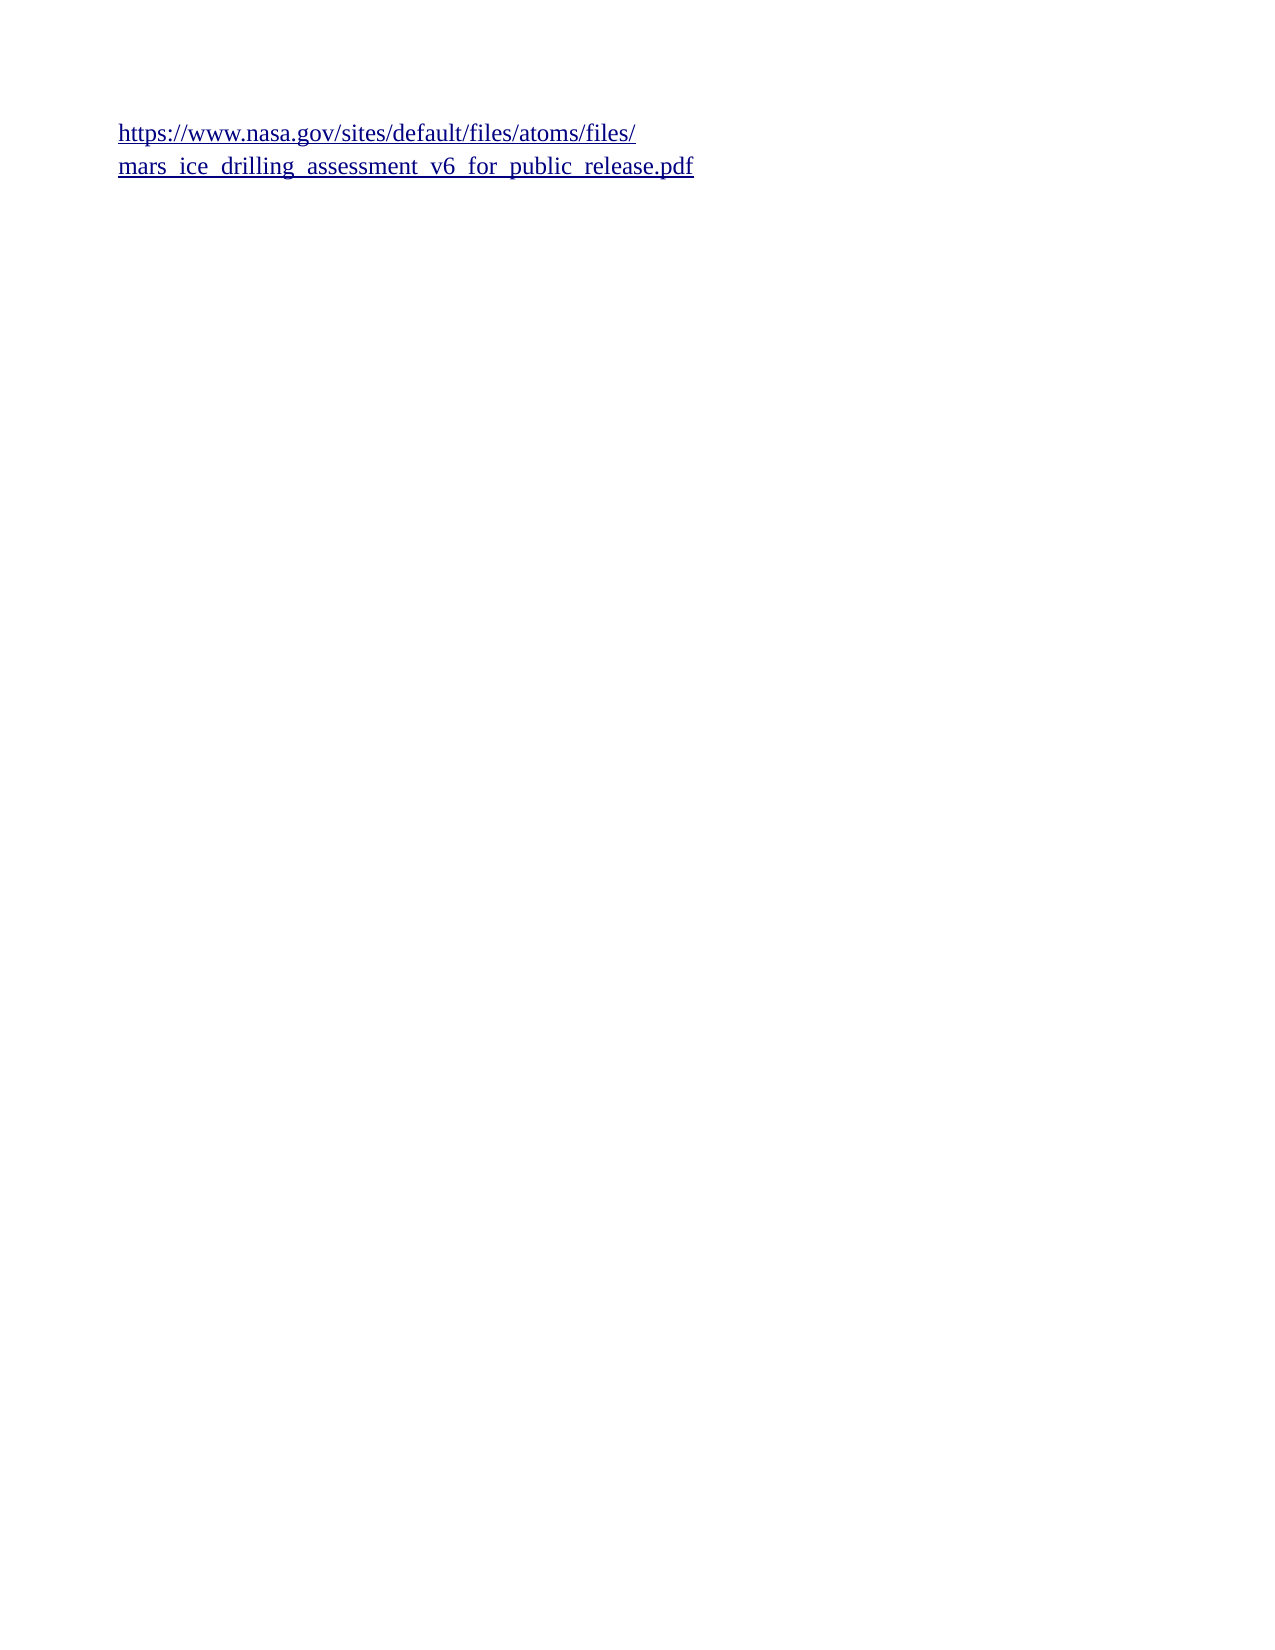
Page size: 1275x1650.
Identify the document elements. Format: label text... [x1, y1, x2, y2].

text https://www.nasa.gov/sites/default/files/atoms/files/mars_ice_drilling_assessment_v6_for_public_release.pdf [118, 118, 1157, 180]
